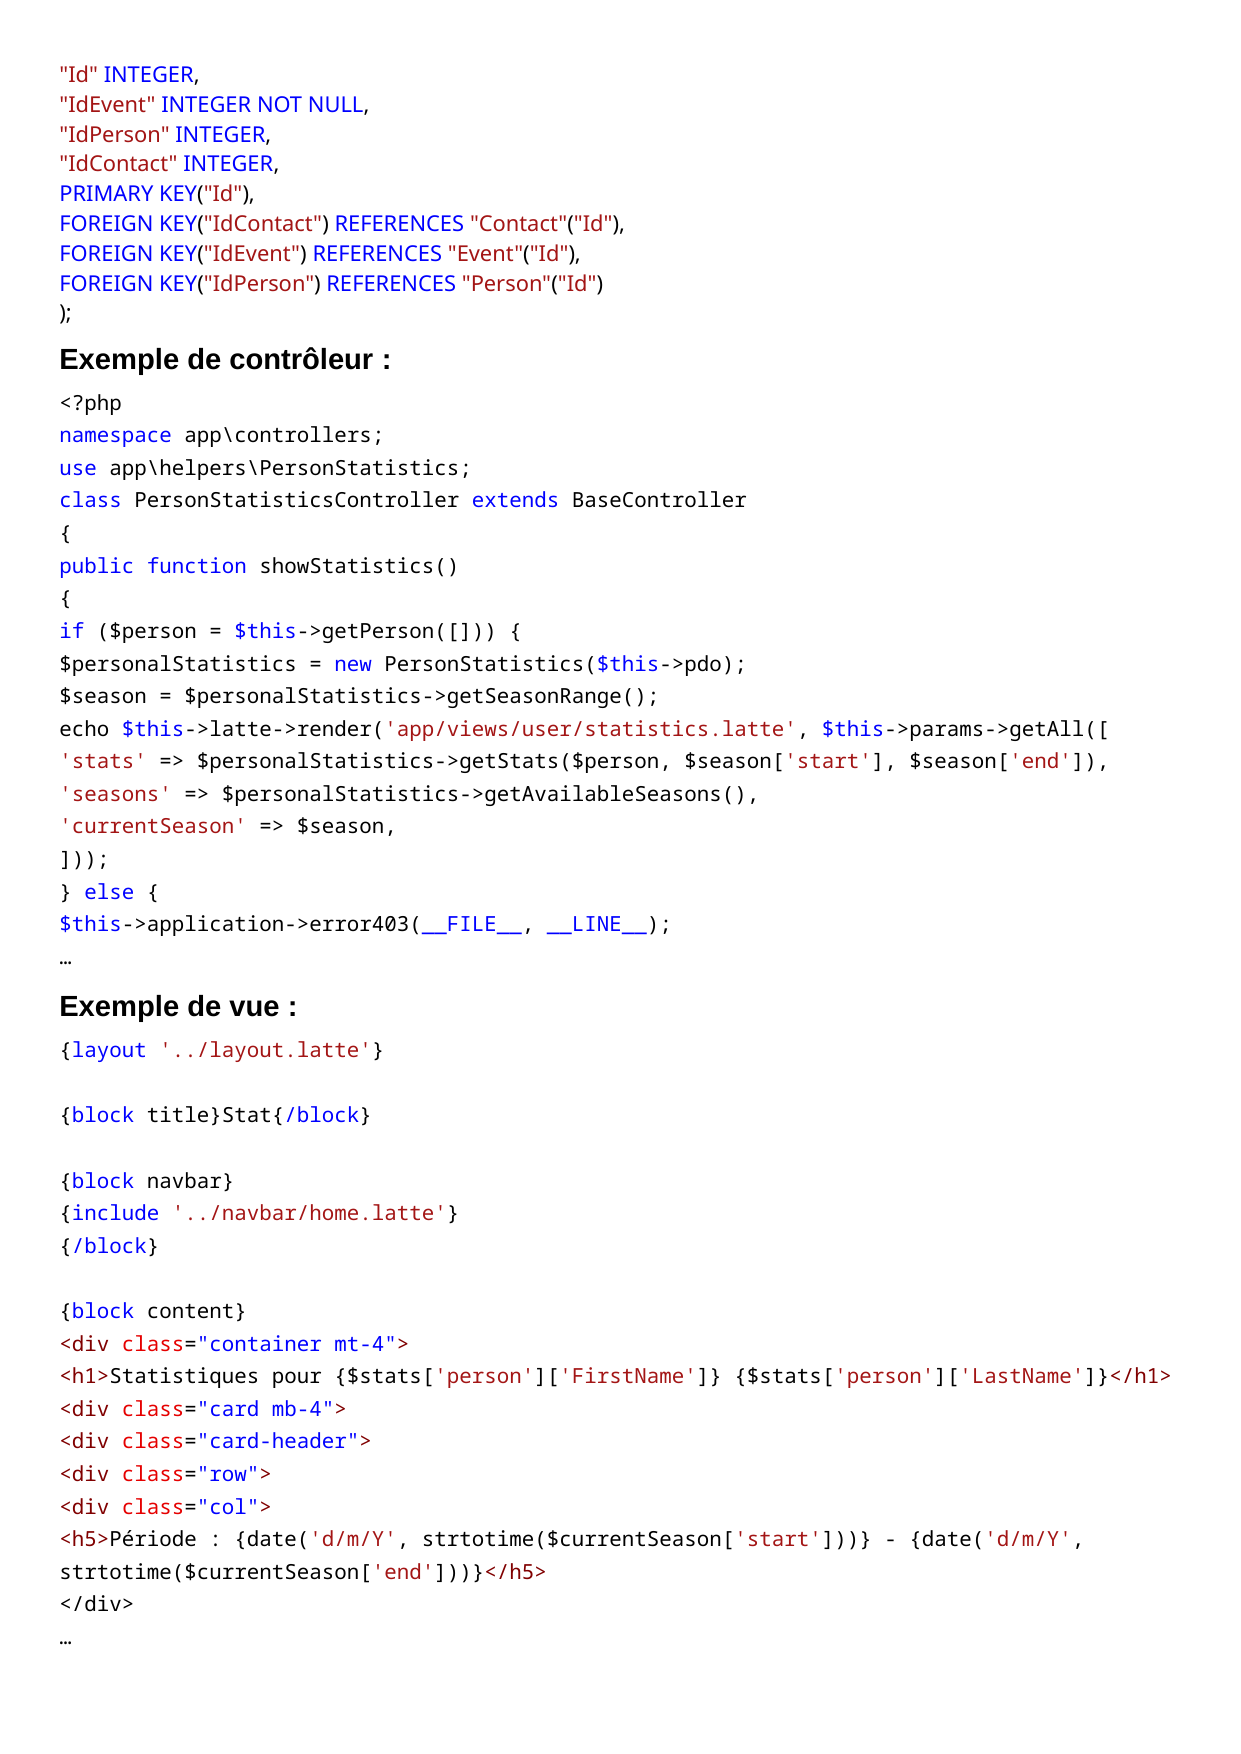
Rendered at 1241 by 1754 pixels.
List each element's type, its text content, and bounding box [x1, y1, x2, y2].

text <div class="card mb-4"> [59, 1394, 1181, 1422]
text <h1>Statistiques pour {$stats['person']['FirstName']} {$stats['person']['LastName']}</h1> [59, 1361, 1181, 1390]
text {block content} [59, 1296, 1181, 1324]
text class PersonStatisticsController extends BaseController [59, 486, 1181, 514]
text echo $this->latte->render('app/views/user/statistics.latte', $this->params->getAll([ [59, 714, 1181, 742]
text 'stats' => $personalStatistics->getStats($person, $season['start'], $season['end']), [59, 746, 1181, 775]
text FOREIGN KEY("IdPerson") REFERENCES "Person"("Id") [59, 268, 1181, 297]
text {include '../navbar/home.latte'} [59, 1198, 1181, 1227]
text public function showStatistics() [59, 551, 1181, 579]
subtitle Exemple de contrôleur : [59, 342, 1181, 375]
text "Id" INTEGER, [59, 59, 1181, 89]
text {layout '../layout.latte'} [59, 1035, 1181, 1064]
text } else { [59, 877, 1181, 905]
text {block navbar} [59, 1166, 1181, 1194]
text <div class="col"> [59, 1492, 1181, 1520]
text "IdContact" INTEGER, [59, 148, 1181, 178]
text FOREIGN KEY("IdContact") REFERENCES "Contact"("Id"), [59, 208, 1181, 238]
text <h5>Période : {date('d/m/Y', strtotime($currentSeason['start']))} - {date('d/m/Y', strtotime($currentSeason['end']))}</h5> [59, 1524, 1181, 1585]
text namespace app\controllers; [59, 420, 1181, 449]
text $this->application->error403(__FILE__, __LINE__); [59, 909, 1181, 938]
text … [59, 942, 1181, 971]
text "IdPerson" INTEGER, [59, 119, 1181, 148]
text <div class="row"> [59, 1459, 1181, 1488]
text use app\helpers\PersonStatistics; [59, 453, 1181, 481]
text if ($person = $this->getPerson([])) { [59, 616, 1181, 644]
subtitle Exemple de vue : [59, 989, 1181, 1023]
text {/block} [59, 1231, 1181, 1259]
text $personalStatistics = new PersonStatistics($this->pdo); [59, 649, 1181, 677]
text { [59, 583, 1181, 612]
text 'seasons' => $personalStatistics->getAvailableSeasons(), [59, 779, 1181, 807]
text <?php [59, 388, 1181, 416]
text FOREIGN KEY("IdEvent") REFERENCES "Event"("Id"), [59, 238, 1181, 268]
text "IdEvent" INTEGER NOT NULL, [59, 89, 1181, 119]
text </div> [59, 1589, 1181, 1618]
text … [59, 1622, 1181, 1651]
text <div class="card-header"> [59, 1427, 1181, 1455]
text $season = $personalStatistics->getSeasonRange(); [59, 681, 1181, 710]
text <div class="container mt-4"> [59, 1329, 1181, 1357]
text {block title}Stat{/block} [59, 1101, 1181, 1129]
text PRIMARY KEY("Id"), [59, 178, 1181, 208]
text 'currentSeason' => $season, [59, 812, 1181, 840]
text ); [59, 297, 1181, 327]
text ])); [59, 844, 1181, 873]
text { [59, 518, 1181, 547]
